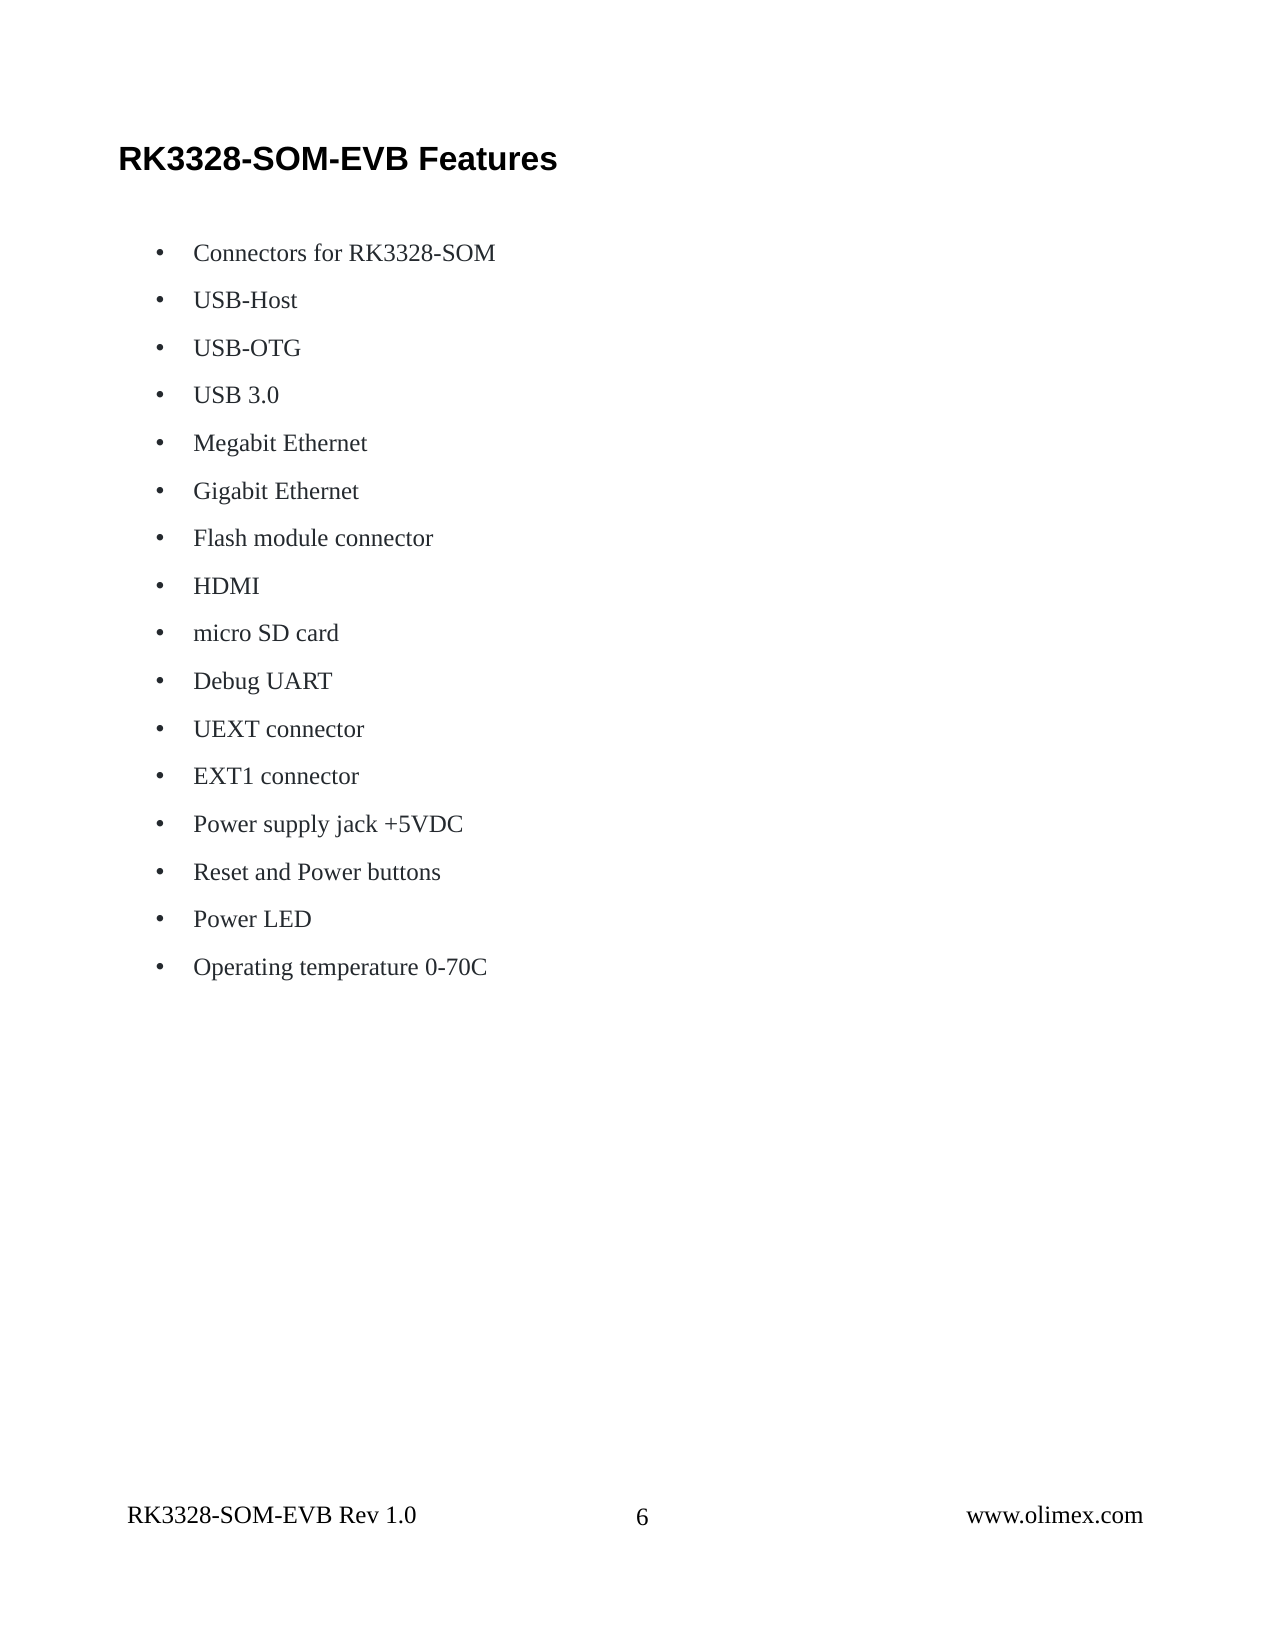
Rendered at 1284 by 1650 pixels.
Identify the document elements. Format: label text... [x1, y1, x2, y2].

list Gigabit Ethernet [156, 476, 1166, 504]
list EXT1 connector [156, 761, 1166, 790]
list Flash module connector [156, 523, 1166, 552]
list Megabit Ethernet [156, 428, 1166, 457]
list UEXT connector [156, 714, 1166, 742]
list Debug UART [156, 666, 1166, 695]
list Power supply jack +5VDC [156, 809, 1166, 838]
list Power LED [156, 904, 1166, 933]
list USB 3.0 [156, 381, 1166, 409]
list Connectors for RK3328-SOM [156, 238, 1166, 266]
list USB-Host [156, 285, 1166, 314]
list HDMI [156, 571, 1166, 600]
list Reset and Power buttons [156, 857, 1166, 885]
subtitle RK3328-SOM-EVB Features [118, 139, 1166, 178]
list Operating temperature 0-70C [156, 952, 1166, 981]
list micro SD card [156, 618, 1166, 647]
list USB-OTG [156, 333, 1166, 362]
